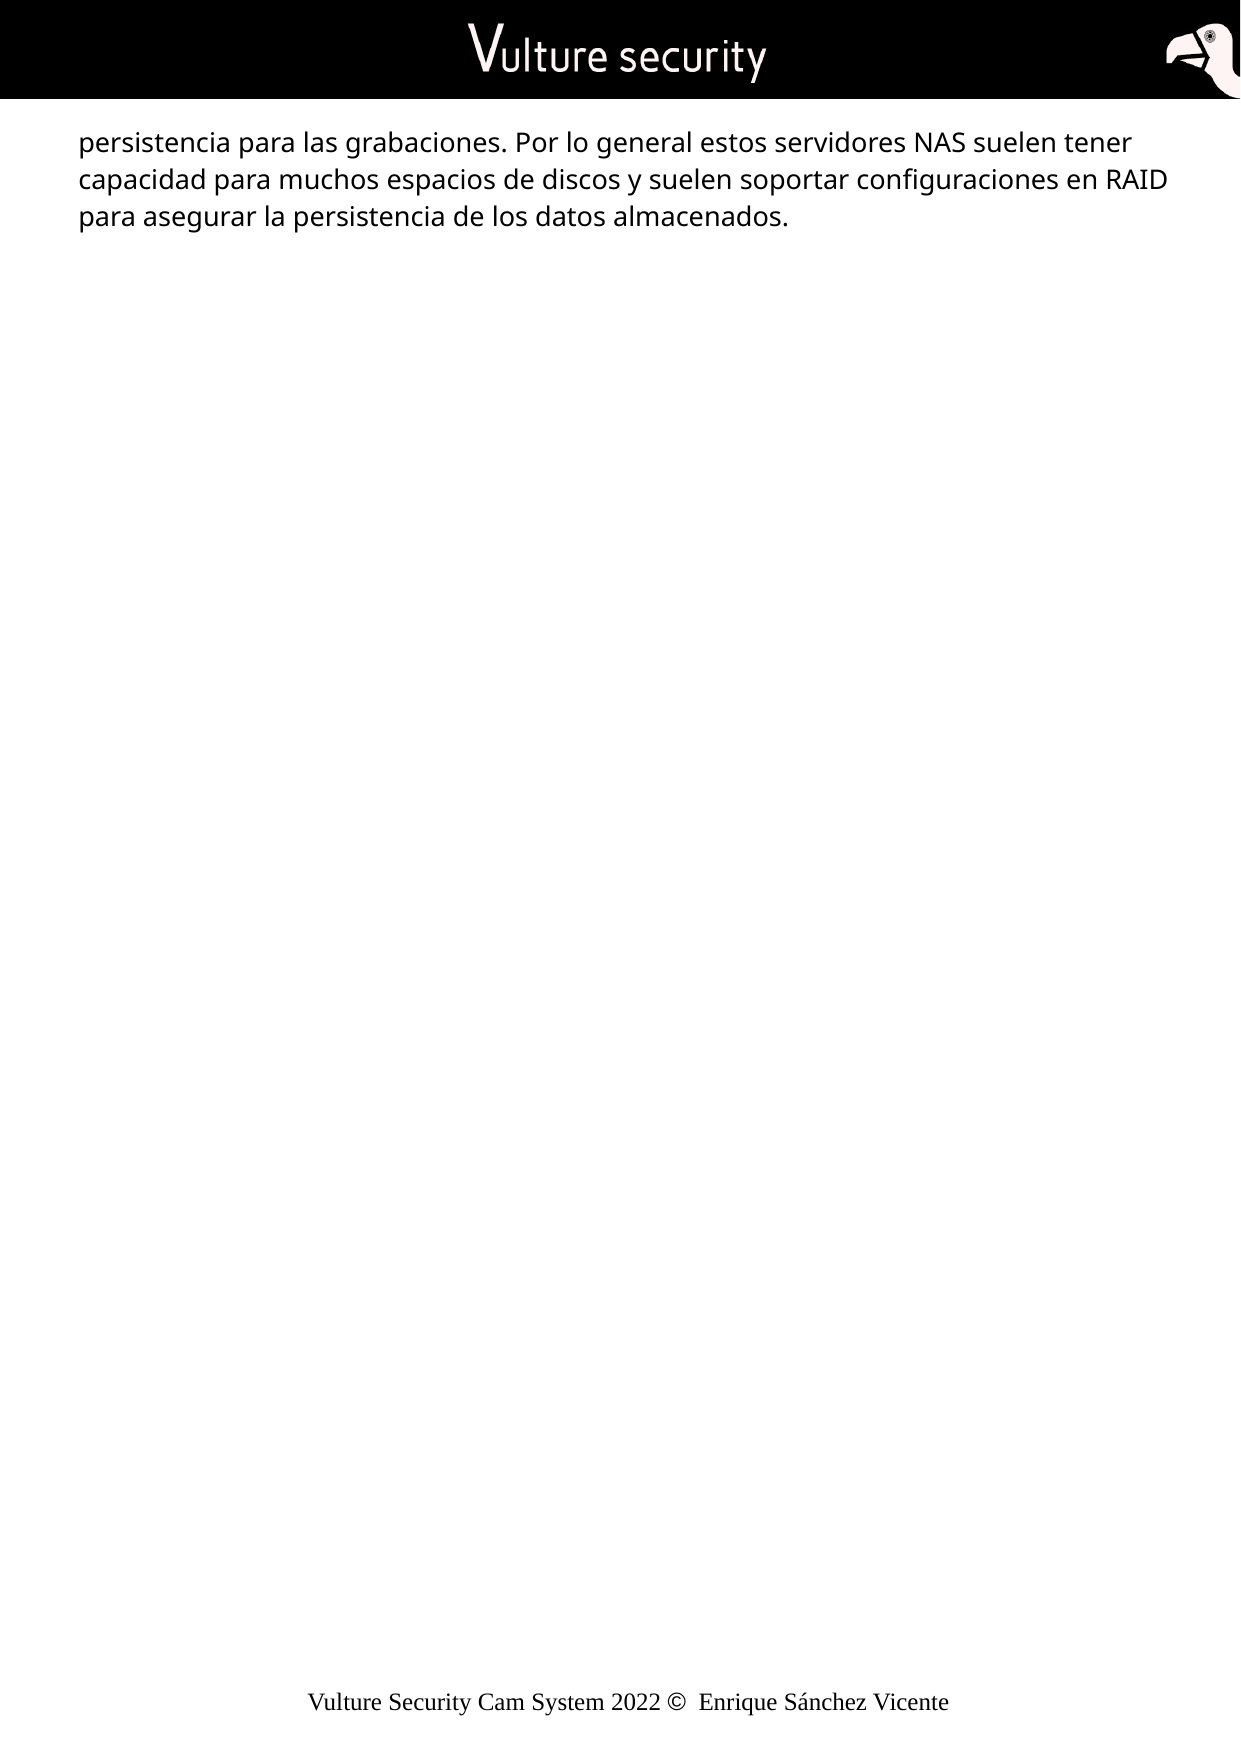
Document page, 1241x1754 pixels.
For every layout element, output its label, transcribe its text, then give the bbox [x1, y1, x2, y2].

picture [0, 0, 1241, 99]
text persistencia para las grabaciones. Por lo general estos servidores NAS suelen tener capacidad para muchos espacios de discos y suelen soportar configuraciones en RAID para asegurar la persistencia de los datos almacenados. [78, 123, 1178, 234]
